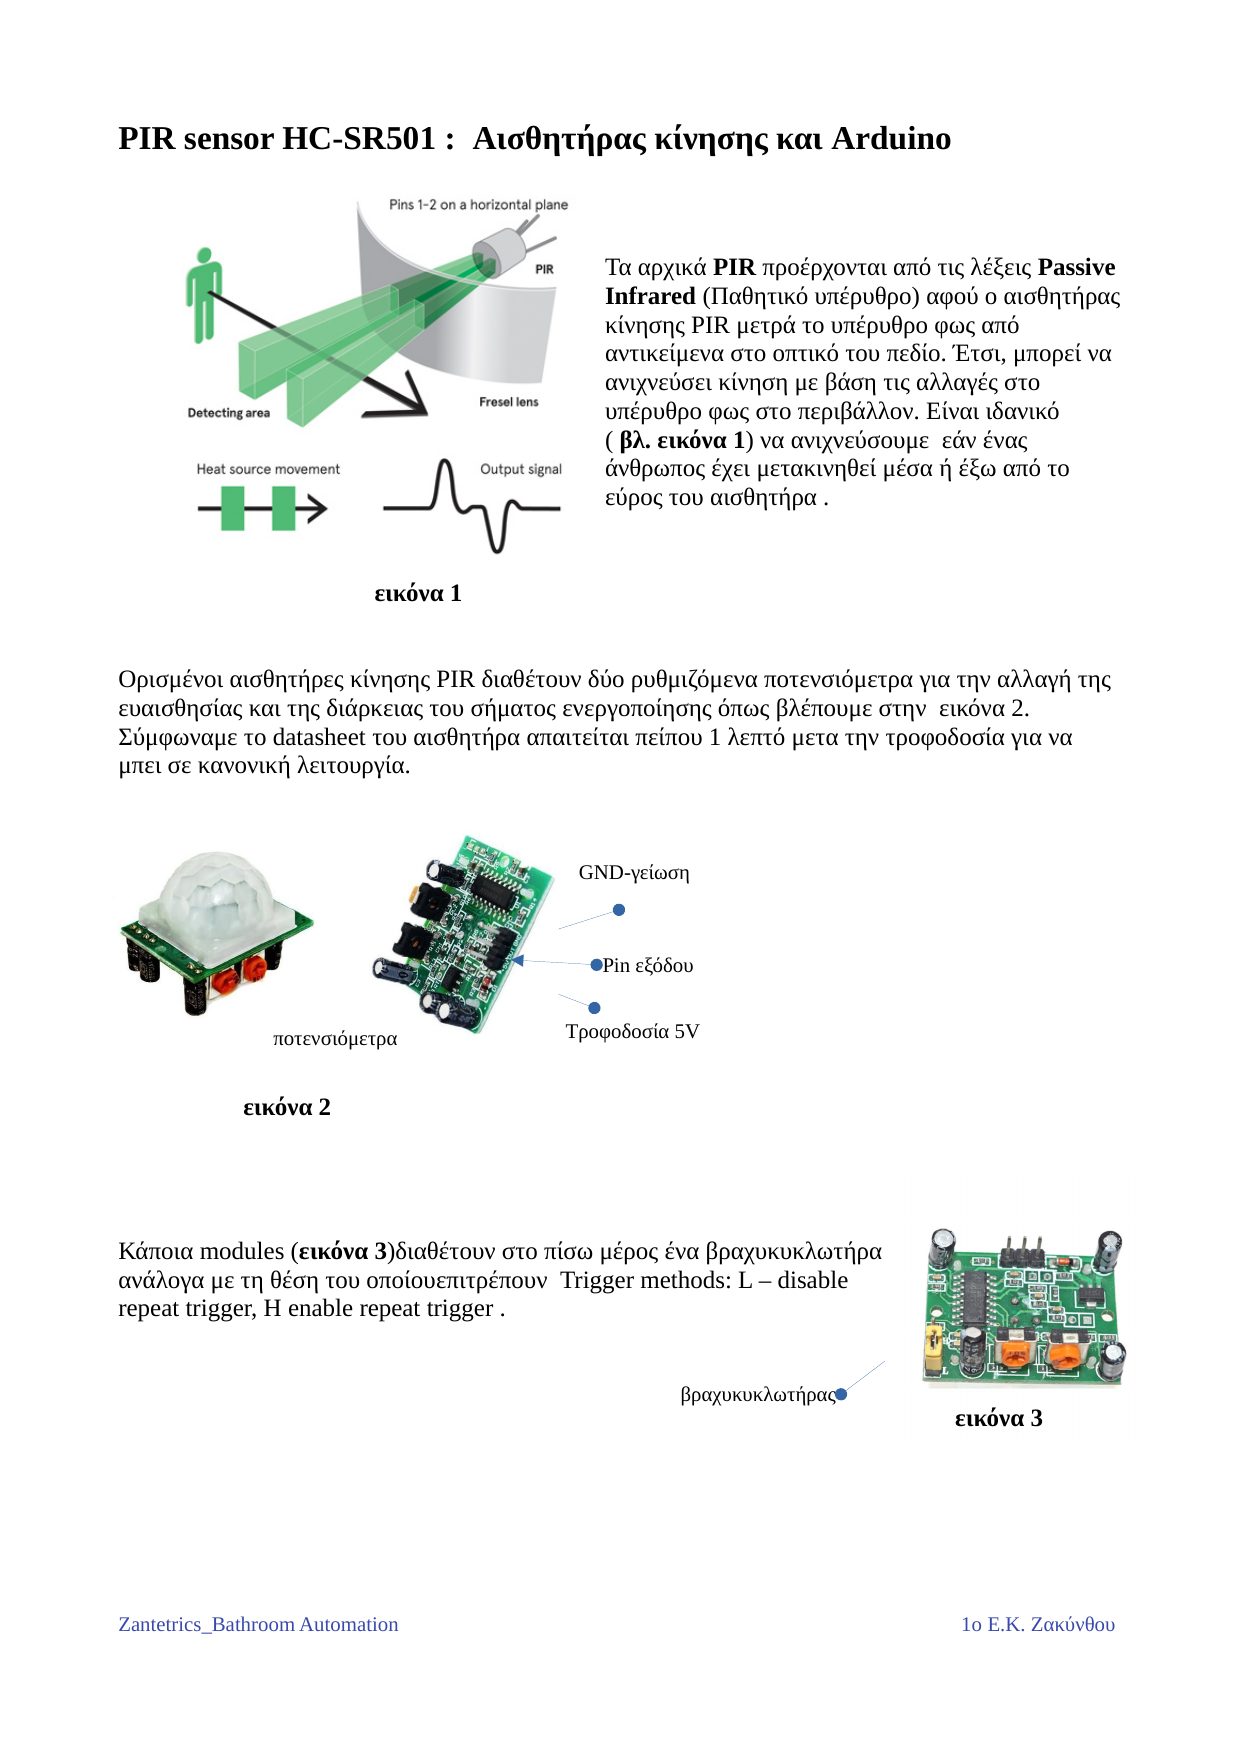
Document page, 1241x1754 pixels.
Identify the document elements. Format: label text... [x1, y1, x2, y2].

text Pin εξόδου [602, 953, 736, 977]
text ποτενσιόμετρα [273, 1026, 426, 1050]
picture [885, 1176, 1164, 1455]
text Σύμφωναμε το datasheet του αισθητήρα απαιτείται πείπου 1 λεπτό μετα την τροφοδοσία για να μπει σε κανονική λειτουργία. εικόνα 2 [118, 722, 1122, 1121]
text GND-γείωση [579, 859, 727, 884]
text Τα αρχικά PIR προέρχονται από τις λέξεις Passive Infrared (Παθητικό υπέρυθρο) αφού ο αισθητήρας κίνησης PIR μετρά το υπέρυθρο φως από αντικείμενα στο οπτικό του πεδίο. Έτσι, μπορεί να ανιχνεύσει κίνηση με βάση τις αλλαγές στο υπέρυθρο φως στο περιβάλλον. Είναι ιδανικό [605, 252, 1122, 425]
text [118, 425, 148, 540]
text βραχυκυκλωτήρας [680, 1382, 875, 1406]
picture [148, 178, 605, 565]
text ( βλ. εικόνα 1) να ανιχνεύσουμε εάν ένας άνθρωπος έχει μετακινηθεί μέσα ή έξω από το εύρος του αισθητήρα . [605, 425, 1122, 540]
text Τροφοδοσία 5V [565, 1019, 732, 1043]
picture [110, 787, 559, 1093]
text εικόνα 1 [118, 578, 1122, 607]
text PIR sensor HC-SR501 : Αισθητήρας κίνησης και Arduino [118, 118, 1122, 156]
text Κάποια modules (εικόνα 3)διαθέτουν στο πίσω μέρος ένα βραχυκυκλωτήρα ανάλογα με τη θέση του οποίουεπιτρέπουν Trigger methods: L – disable repeat trigger, H enable repeat trigger . [118, 1236, 885, 1322]
text Ορισμένοι αισθητήρες κίνησης PIR διαθέτουν δύο ρυθμιζόμενα ποτενσιόμετρα για την αλλαγή της ευαισθησίας και της διάρκειας του σήματος ενεργοποίησης όπως βλέπουμε στην εικόνα 2. [118, 664, 1122, 722]
text εικόνα 3 [955, 1403, 1147, 1432]
